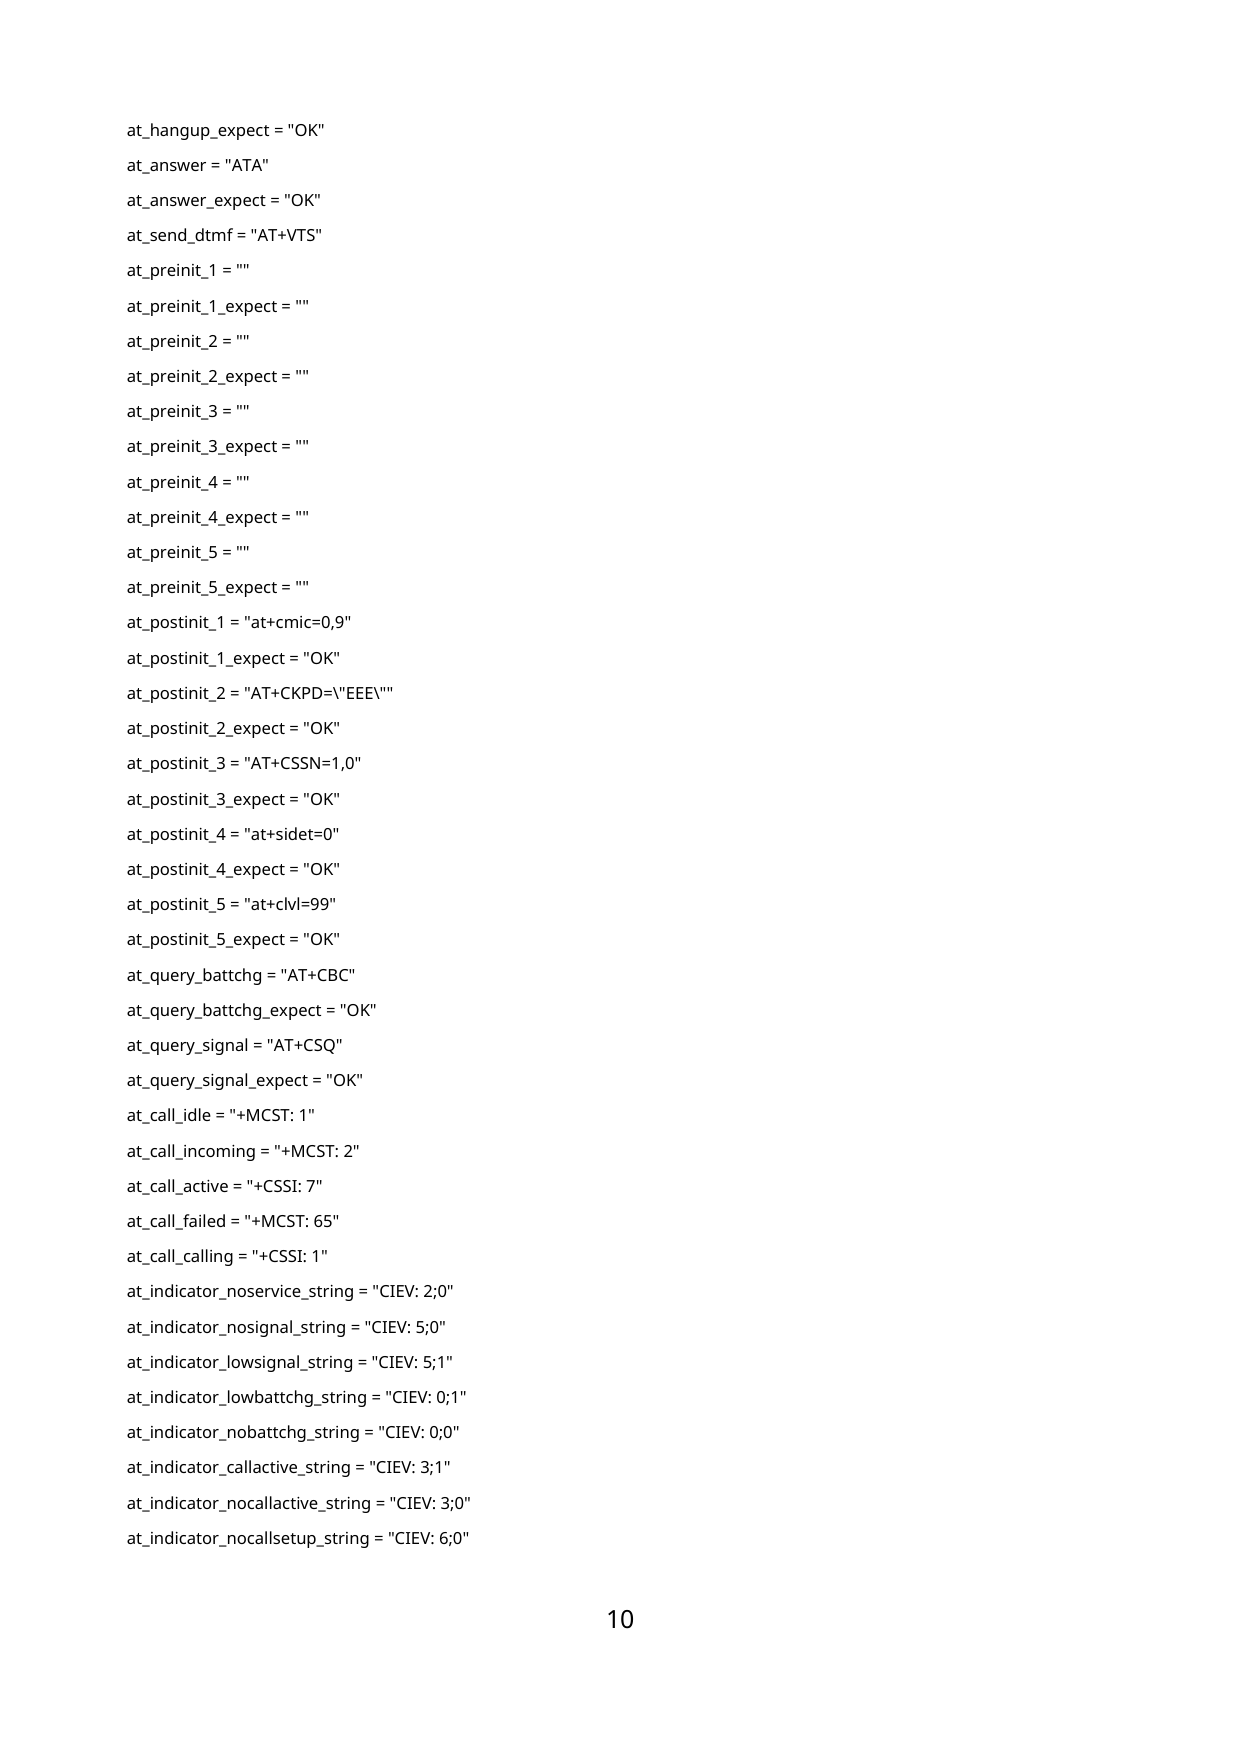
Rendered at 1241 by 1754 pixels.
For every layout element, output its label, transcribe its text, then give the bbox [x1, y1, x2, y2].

text at_preinit_4 = "" [118, 470, 1122, 493]
text at_postinit_4_expect = "OK" [118, 857, 1122, 880]
text at_hangup_expect = "OK" [118, 118, 1122, 141]
text at_preinit_5 = "" [118, 541, 1122, 563]
text at_preinit_5_expect = "" [118, 576, 1122, 598]
text at_postinit_2 = "AT+CKPD=\"EEE\"" [118, 681, 1122, 704]
text at_call_failed = "+MCST: 65" [118, 1209, 1122, 1232]
text at_preinit_4_expect = "" [118, 505, 1122, 528]
text at_preinit_2 = "" [118, 329, 1122, 352]
text at_indicator_lowbattchg_string = "CIEV: 0;1" [118, 1386, 1122, 1408]
text at_preinit_2_expect = "" [118, 364, 1122, 387]
text at_preinit_3 = "" [118, 400, 1122, 422]
text at_indicator_nobattchg_string = "CIEV: 0;0" [118, 1421, 1122, 1443]
text at_call_incoming = "+MCST: 2" [118, 1139, 1122, 1162]
text at_indicator_nosignal_string = "CIEV: 5;0" [118, 1315, 1122, 1338]
text at_postinit_1 = "at+cmic=0,9" [118, 611, 1122, 634]
text at_call_active = "+CSSI: 7" [118, 1174, 1122, 1197]
text at_preinit_1_expect = "" [118, 294, 1122, 317]
text at_query_signal_expect = "OK" [118, 1069, 1122, 1091]
text at_indicator_noservice_string = "CIEV: 2;0" [118, 1280, 1122, 1303]
text at_answer = "ATA" [118, 153, 1122, 176]
text at_postinit_3 = "AT+CSSN=1,0" [118, 752, 1122, 774]
text at_postinit_5_expect = "OK" [118, 928, 1122, 951]
text at_indicator_nocallsetup_string = "CIEV: 6;0" [118, 1526, 1122, 1549]
text at_postinit_1_expect = "OK" [118, 646, 1122, 669]
text at_query_signal = "AT+CSQ" [118, 1033, 1122, 1056]
text at_preinit_1 = "" [118, 259, 1122, 282]
text at_send_dtmf = "AT+VTS" [118, 224, 1122, 246]
text at_postinit_3_expect = "OK" [118, 787, 1122, 810]
text at_preinit_3_expect = "" [118, 435, 1122, 458]
text at_indicator_lowsignal_string = "CIEV: 5;1" [118, 1350, 1122, 1373]
text at_postinit_2_expect = "OK" [118, 717, 1122, 739]
text at_indicator_callactive_string = "CIEV: 3;1" [118, 1456, 1122, 1479]
text at_answer_expect = "OK" [118, 188, 1122, 211]
text at_query_battchg = "AT+CBC" [118, 963, 1122, 986]
text at_call_calling = "+CSSI: 1" [118, 1245, 1122, 1267]
text at_postinit_4 = "at+sidet=0" [118, 822, 1122, 845]
text at_call_idle = "+MCST: 1" [118, 1104, 1122, 1127]
text at_postinit_5 = "at+clvl=99" [118, 893, 1122, 915]
text at_query_battchg_expect = "OK" [118, 998, 1122, 1021]
text at_indicator_nocallactive_string = "CIEV: 3;0" [118, 1491, 1122, 1514]
